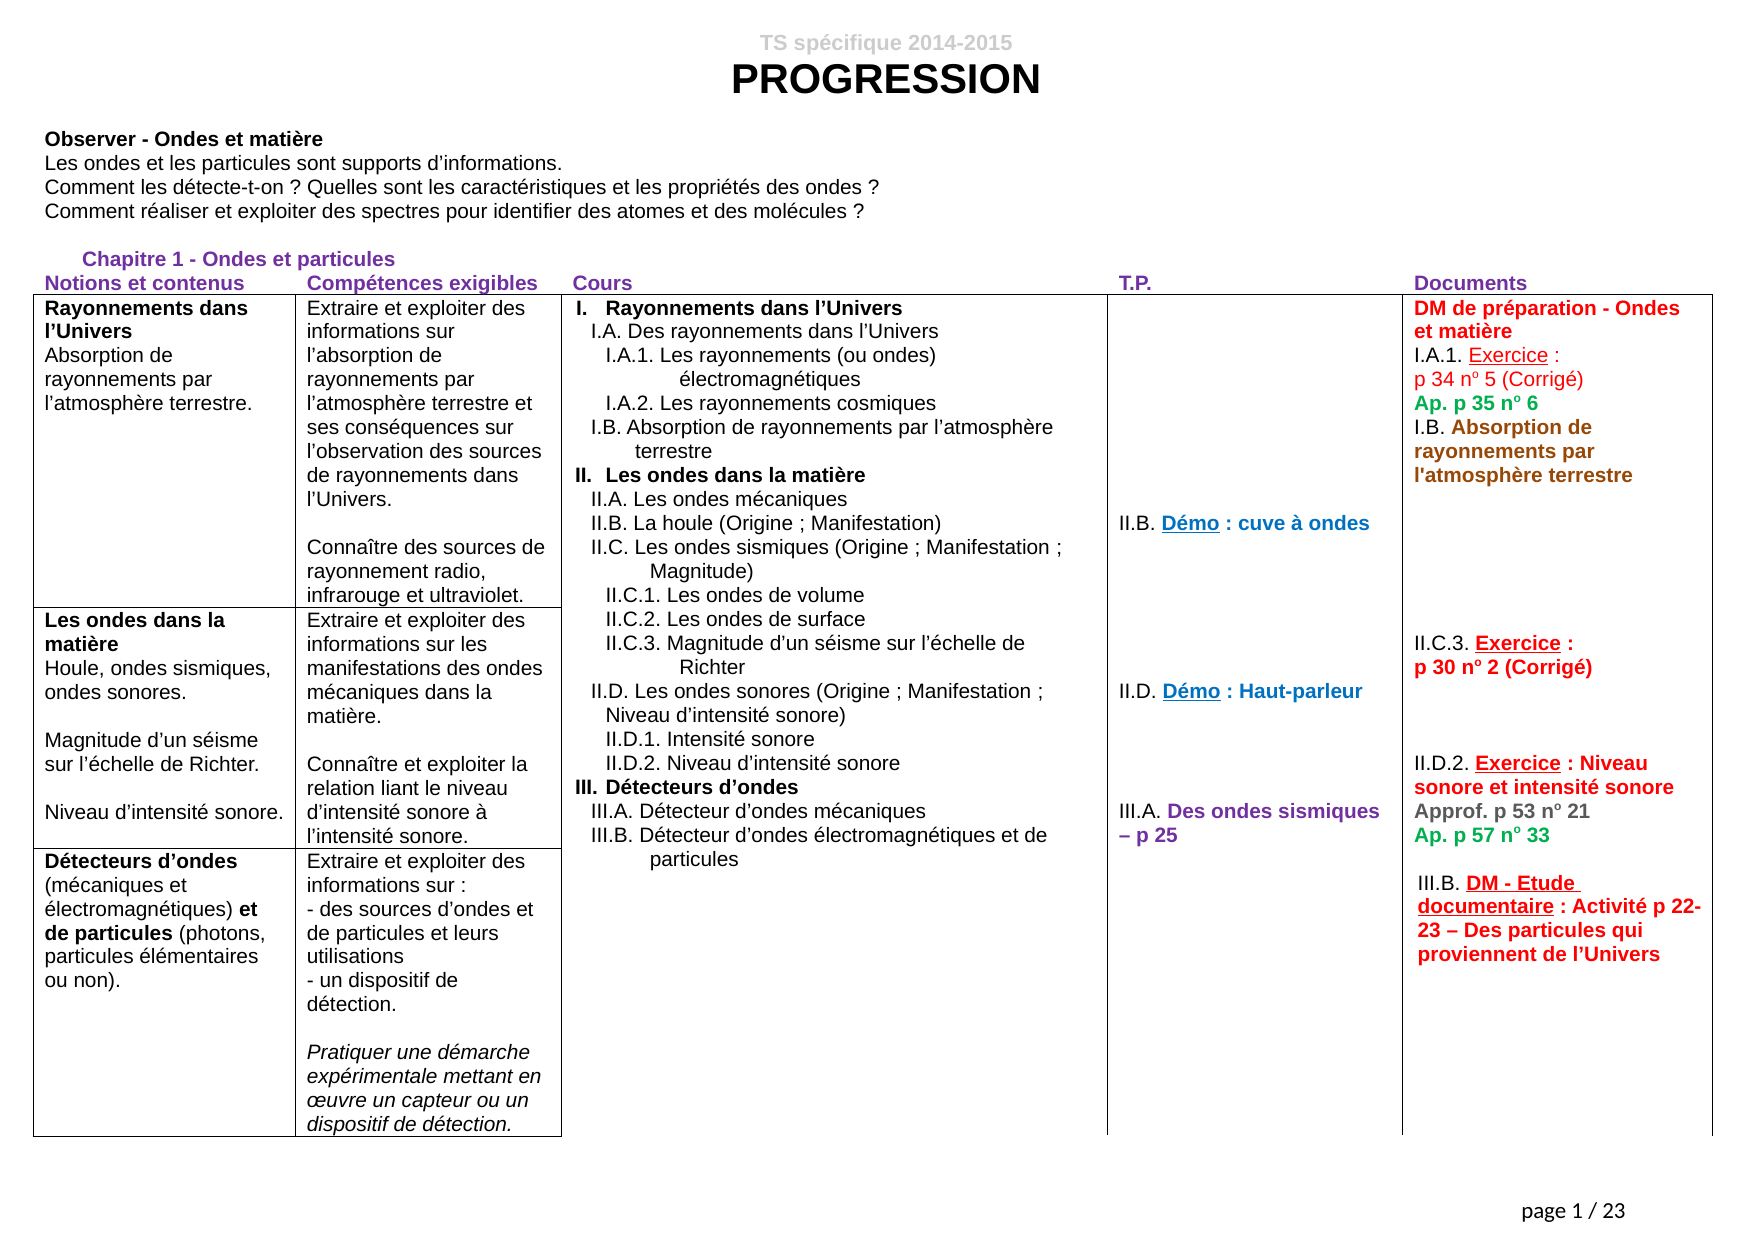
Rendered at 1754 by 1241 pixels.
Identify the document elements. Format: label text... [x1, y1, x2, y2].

table_cell DM de préparation - Ondes et matière I.A.1. Exercice : p 34 no 5 (Corrigé) Ap. p 35 no 6 I.B. Absorption de rayonnements par l'atmosphère terrestre II.C.3. Exercice : p 30 no 2 (Corrigé) II.D.2. Exercice : Niveau sonore et intensité sonore Approf. p 53 no 21 Ap. p 57 no 33 III.B. DM - Etude documentaire : Activité p 22-23 – Des particules qui proviennent de l’Univers [1403, 295, 1712, 1136]
table_cell Extraire et exploiter des informations sur l’absorption de rayonnements par l’atmosphère terrestre et ses conséquences sur l’observation des sources de rayonnements dans l’Univers. Connaître des sources de rayonnement radio, infrarouge et ultraviolet. [296, 295, 561, 607]
text Comment réaliser et exploiter des spectres pour identifier des atomes et des molécules ? [44, 198, 1728, 222]
table_header Cours [561, 270, 1107, 294]
text Les ondes et les particules sont supports d’informations. [44, 151, 1728, 174]
table_header Notions et contenus [33, 270, 295, 294]
text Observer - Ondes et matière [44, 127, 1728, 151]
text Comment les détecte-t-on ? Quelles sont les caractéristiques et les propriétés des ondes ? [44, 174, 1728, 198]
text PROGRESSION [44, 55, 1728, 103]
table_cell Extraire et exploiter des informations sur les manifestations des ondes mécaniques dans la matière. Connaître et exploiter la relation liant le niveau d’intensité sonore à l’intensité sonore. [296, 608, 561, 847]
table_cell Rayonnements dans l’Univers I.A. Des rayonnements dans l’Univers I.A.1. Les rayonnements (ou ondes) électromagnétiques I.A.2. Les rayonnements cosmiques I.B. Absorption de rayonnements par l’atmosphère terrestre Les ondes dans la matière II.A. Les ondes mécaniques II.B. La houle (Origine ; Manifestation) II.C. Les ondes sismiques (Origine ; Manifestation ; Magnitude) II.C.1. Les ondes de volume II.C.2. Les ondes de surface II.C.3. Magnitude d’un séisme sur l’échelle de Richter II.D. Les ondes sonores (Origine ; Manifestation ; Niveau d’intensité sonore) II.D.1. Intensité sonore II.D.2. Niveau d’intensité sonore Détecteurs d’ondes III.A. Détecteur d’ondes mécaniques III.B. Détecteur d’ondes électromagnétiques et de particules [562, 295, 1107, 1136]
table_header T.P. [1107, 270, 1403, 294]
table_header Documents [1403, 270, 1713, 294]
table_cell Les ondes dans la matière Houle, ondes sismiques, ondes sonores. Magnitude d’un séisme sur l’échelle de Richter. Niveau d’intensité sonore. [34, 608, 295, 847]
table_cell Extraire et exploiter des informations sur : - des sources d’ondes et de particules et leurs utilisations - un dispositif de détection. Pratiquer une démarche expérimentale mettant en œuvre un capteur ou un dispositif de détection. [296, 849, 561, 1136]
table_cell Détecteurs d’ondes (mécaniques et électromagnétiques) et de particules (photons, particules élémentaires ou non). [34, 849, 295, 1136]
text Chapitre 1 - Ondes et particules [82, 246, 1728, 270]
table_cell Rayonnements dans l’Univers Absorption de rayonnements par l’atmosphère terrestre. [34, 295, 295, 607]
table_cell II.B. Démo : cuve à ondes II.D. Démo : Haut-parleur III.A. Des ondes sismiques – p 25 [1107, 295, 1403, 1136]
table_header Compétences exigibles [295, 270, 561, 294]
text TS spécifique 2014-2015 [44, 29, 1728, 55]
